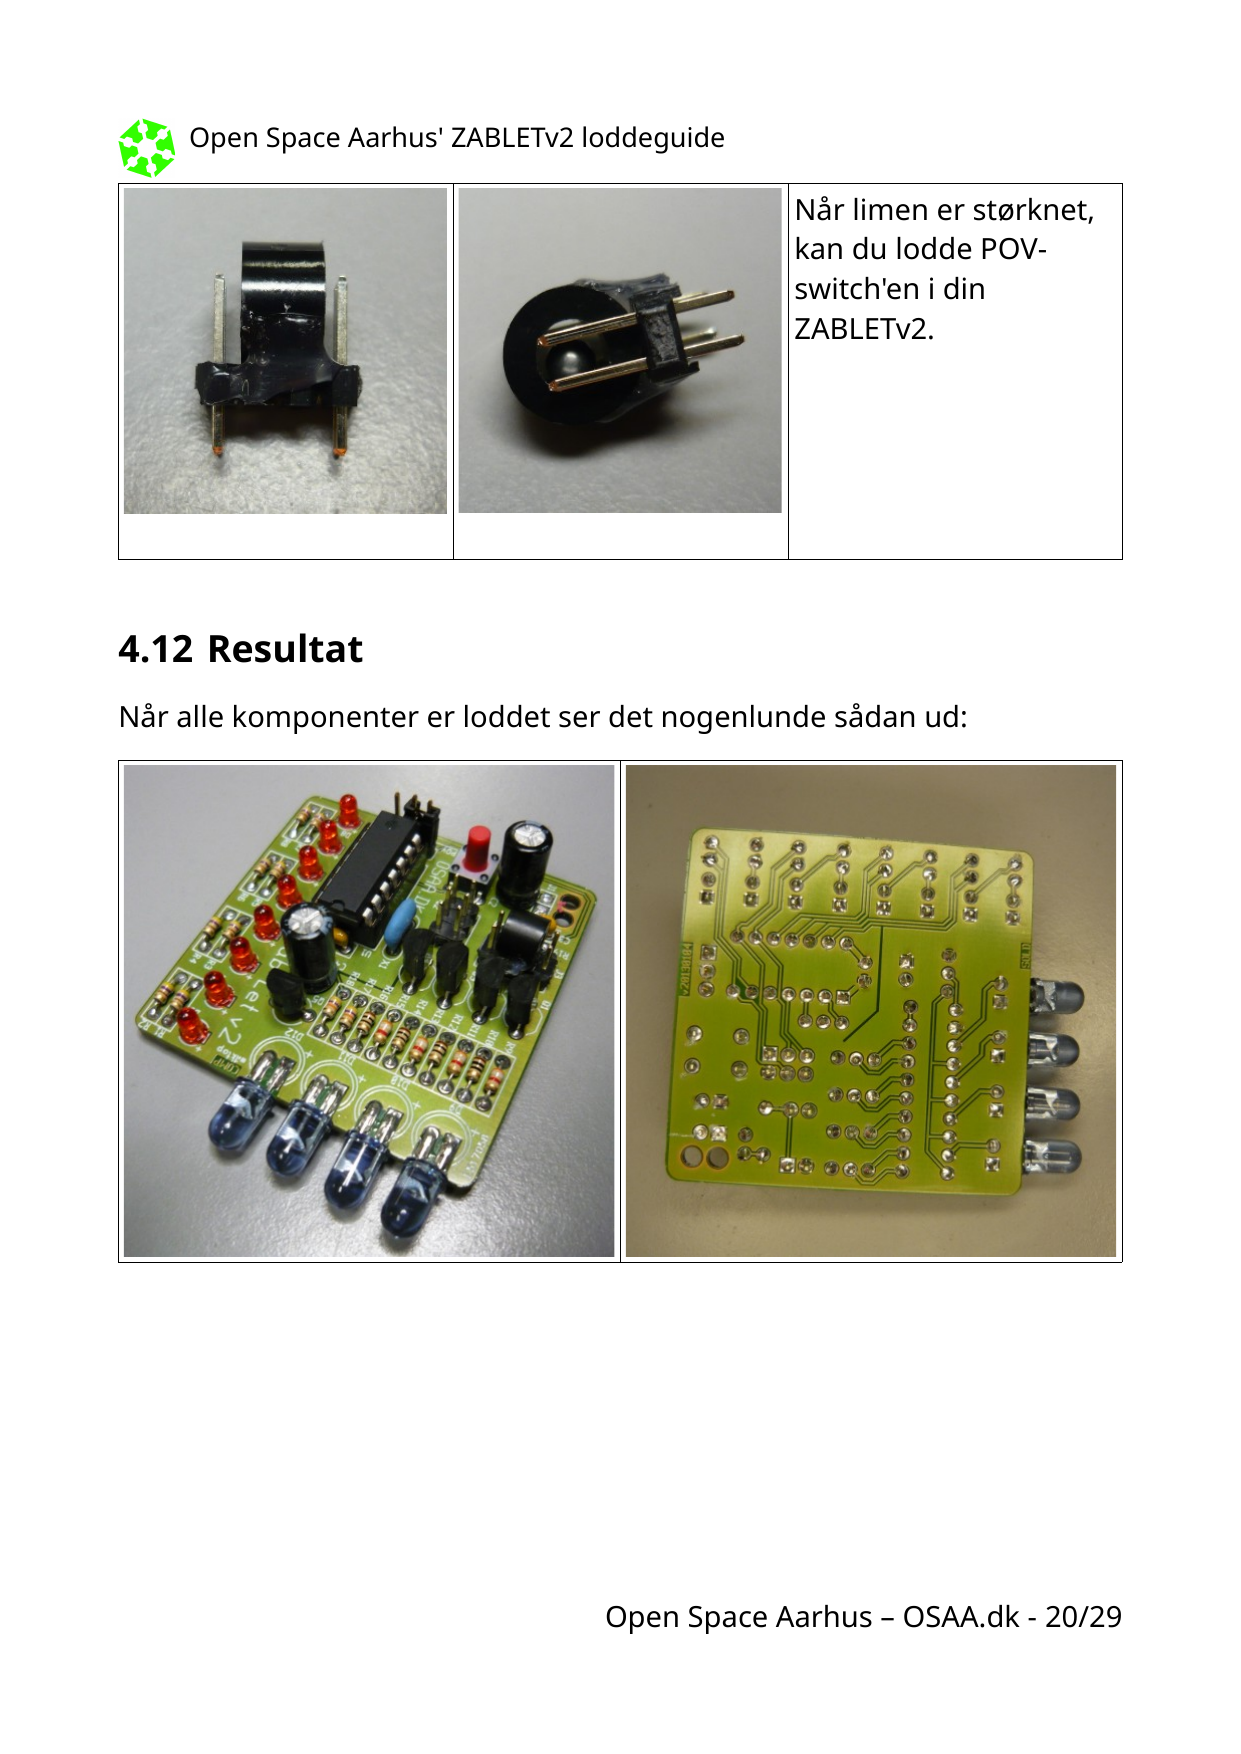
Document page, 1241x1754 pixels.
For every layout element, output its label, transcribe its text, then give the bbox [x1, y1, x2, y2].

table_cell Når limen er størknet, kan du lodde POV-switch'en i din ZABLETv2. [789, 184, 1122, 558]
table_cell [119, 184, 453, 558]
picture [625, 765, 1117, 1257]
subtitle Resultat [118, 622, 1122, 673]
table_header [119, 761, 620, 1262]
table_header [621, 761, 1122, 1262]
picture [118, 118, 175, 178]
picture [123, 765, 615, 1257]
text Når alle komponenter er loddet ser det nogenlunde sådan ud: [118, 697, 1122, 736]
picture [123, 188, 447, 514]
table_cell [454, 184, 788, 558]
picture [458, 188, 782, 513]
